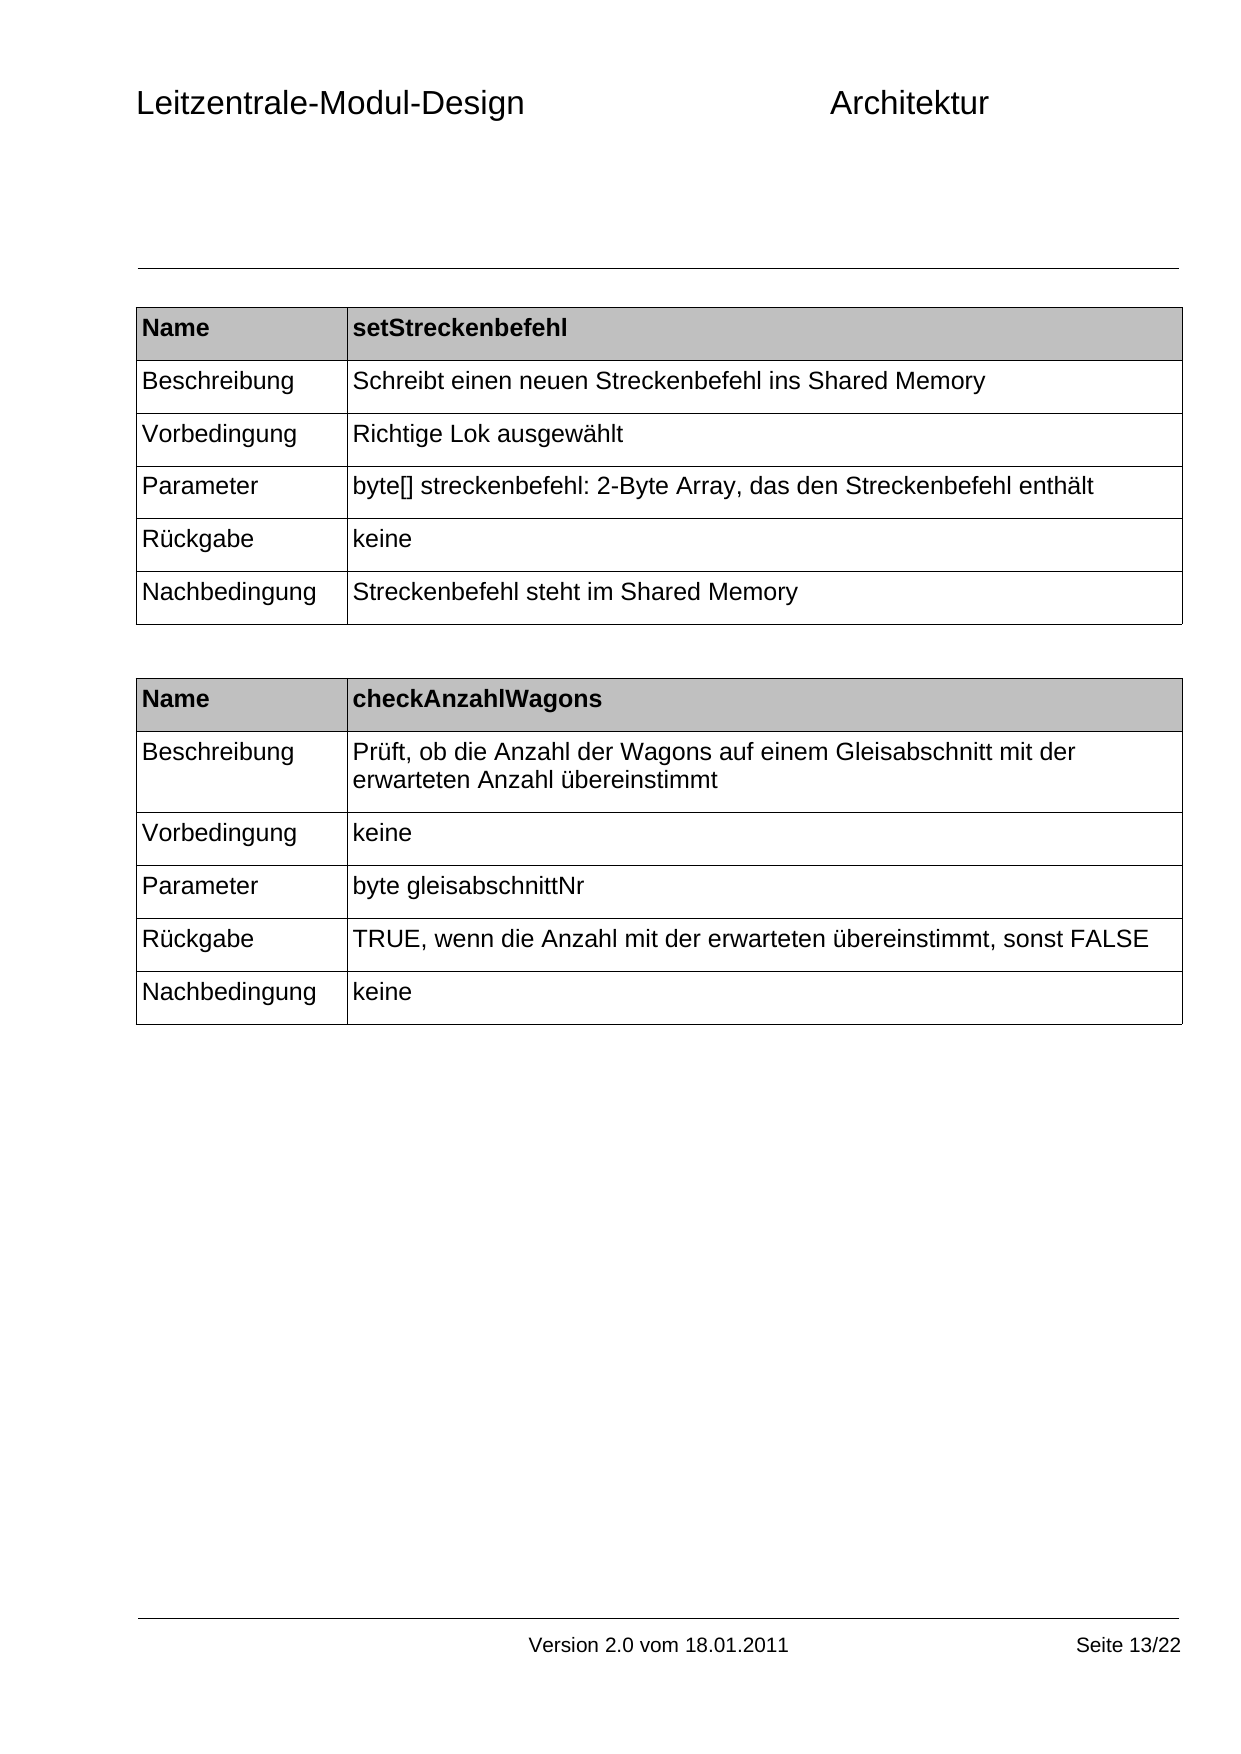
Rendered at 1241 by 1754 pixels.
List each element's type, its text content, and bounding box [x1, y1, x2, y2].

table_cell keine [348, 519, 1182, 571]
table_header setStreckenbefehl [348, 308, 1182, 360]
table_cell Beschreibung [137, 732, 347, 812]
table_cell Schreibt einen neuen Streckenbefehl ins Shared Memory [348, 361, 1182, 413]
table_cell byte[] streckenbefehl: 2-Byte Array, das den Streckenbefehl enthält [348, 467, 1182, 518]
table_cell TRUE, wenn die Anzahl mit der erwarteten übereinstimmt, sonst FALSE [348, 919, 1182, 971]
table_header Name [137, 308, 347, 360]
table_cell Streckenbefehl steht im Shared Memory [348, 572, 1182, 624]
table_cell keine [348, 972, 1182, 1023]
table_cell Vorbedingung [137, 813, 347, 865]
table_cell Prüft, ob die Anzahl der Wagons auf einem Gleisabschnitt mit der erwarteten Anzahl übereinstimmt [348, 732, 1182, 812]
table_cell byte gleisabschnittNr [348, 866, 1182, 918]
table_header Name [137, 679, 347, 731]
table_cell Nachbedingung [137, 972, 347, 1023]
table_cell Parameter [137, 467, 347, 518]
table_cell Richtige Lok ausgewählt [348, 414, 1182, 466]
table_cell keine [348, 813, 1182, 865]
table_cell Vorbedingung [137, 414, 347, 466]
table_cell Rückgabe [137, 519, 347, 571]
table_cell Beschreibung [137, 361, 347, 413]
table_cell Rückgabe [137, 919, 347, 971]
table_header checkAnzahlWagons [348, 679, 1182, 731]
table_cell Parameter [137, 866, 347, 918]
table_cell Nachbedingung [137, 572, 347, 624]
